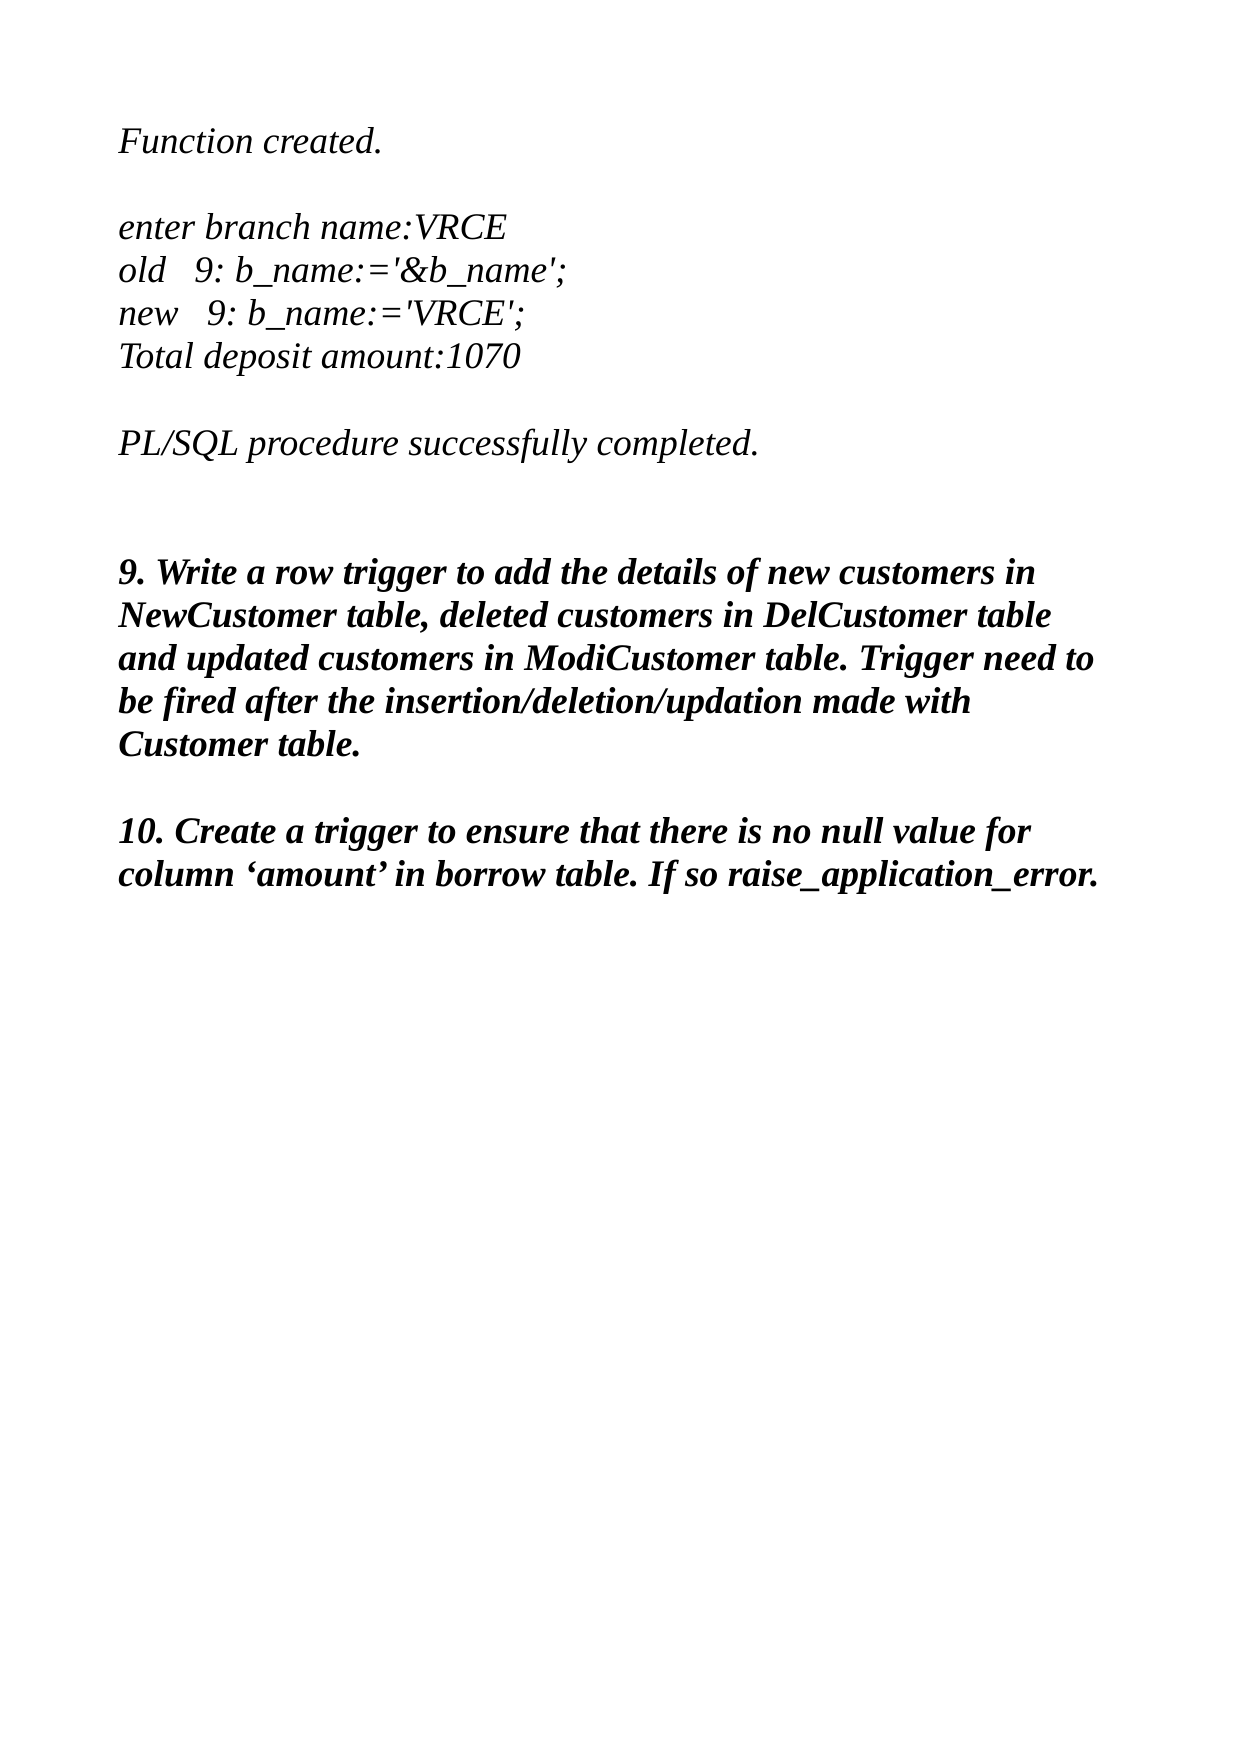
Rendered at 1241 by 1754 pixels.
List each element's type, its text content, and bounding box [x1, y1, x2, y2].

text 9. Write a row trigger to add the details of new customers in NewCustomer table, deleted customers in DelCustomer table and updated customers in ModiCustomer table. Trigger need to be fired after the insertion/deletion/updation made with Customer table. [118, 549, 1122, 765]
text new 9: b_name:='VRCE'; [118, 291, 1122, 334]
text enter branch name:VRCE [118, 204, 1122, 247]
text Total deposit amount:1070 [118, 334, 1122, 377]
text Function created. [118, 118, 1122, 161]
text PL/SQL procedure successfully completed. [118, 420, 1122, 463]
text 10. Create a trigger to ensure that there is no null value for column ‘amount’ in borrow table. If so raise_application_error. [118, 808, 1122, 894]
text old 9: b_name:='&b_name'; [118, 247, 1122, 291]
